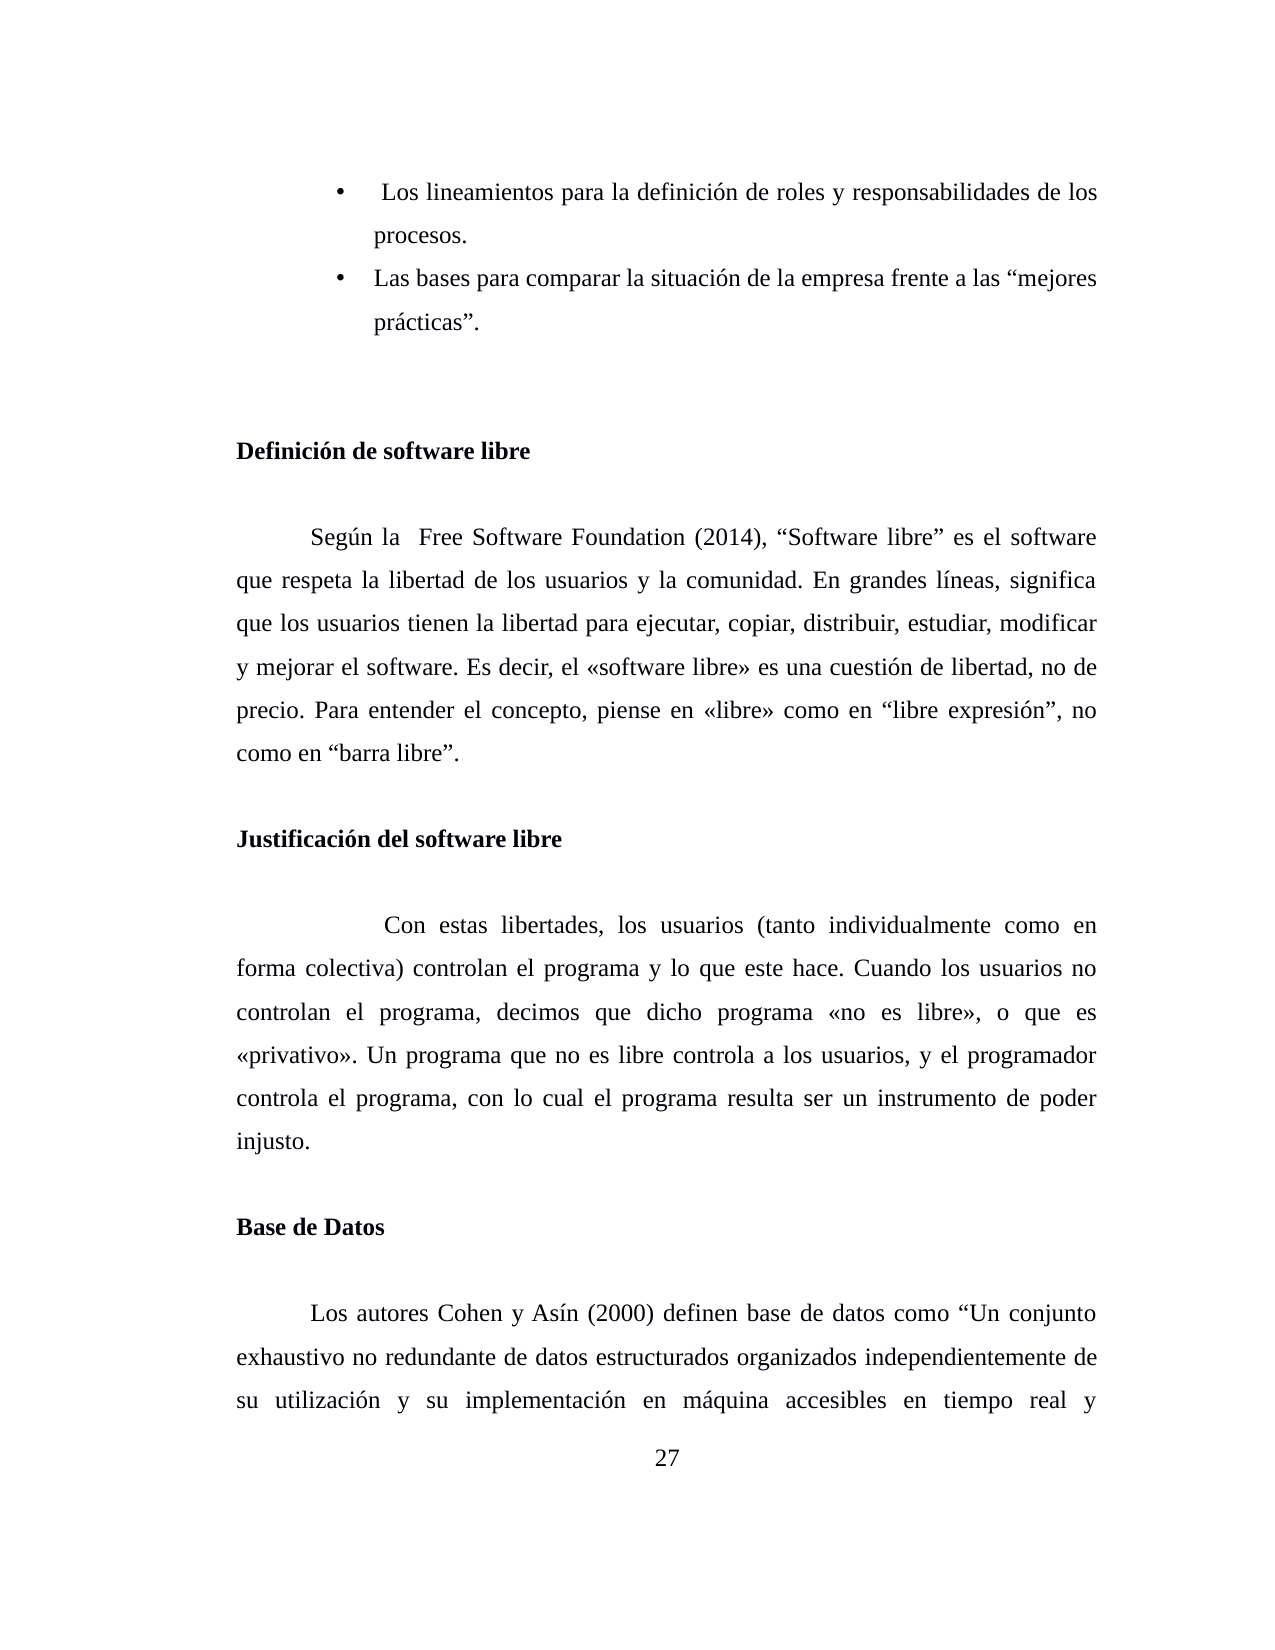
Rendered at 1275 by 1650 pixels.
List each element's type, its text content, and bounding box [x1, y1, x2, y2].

text Los autores Cohen y Asín (2000) definen base de datos como “Un conjunto exhaustivo no redundante de datos estructurados organizados independientemente de su utilización y su implementación en máquina accesibles en tiempo real y [236, 1298, 1098, 1413]
text Definición de software libre [236, 436, 1098, 465]
list Los lineamientos para la definición de roles y responsabilidades de los procesos. [336, 177, 1098, 249]
text Según la Free Software Foundation (2014), “Software libre” es el software que respeta la libertad de los usuarios y la comunidad. En grandes líneas, significa que los usuarios tienen la libertad para ejecutar, copiar, distribuir, estudiar, modificar y mejorar el software. Es decir, el «software libre» es una cuestión de libertad, no de precio. Para entender el concepto, piense en «libre» como en “libre expresión”, no como en “barra libre”. [236, 522, 1098, 767]
list Las bases para comparar la situación de la empresa frente a las “mejores prácticas”. [336, 263, 1098, 335]
text Base de Datos [236, 1212, 1098, 1241]
text Con estas libertades, los usuarios (tanto individualmente como en forma colectiva) controlan el programa y lo que este hace. Cuando los usuarios no controlan el programa, decimos que dicho programa «no es libre», o que es «privativo». Un programa que no es libre controla a los usuarios, y el programador controla el programa, con lo cual el programa resulta ser un instrumento de poder injusto. [236, 910, 1098, 1155]
text Justificación del software libre [236, 824, 1098, 853]
